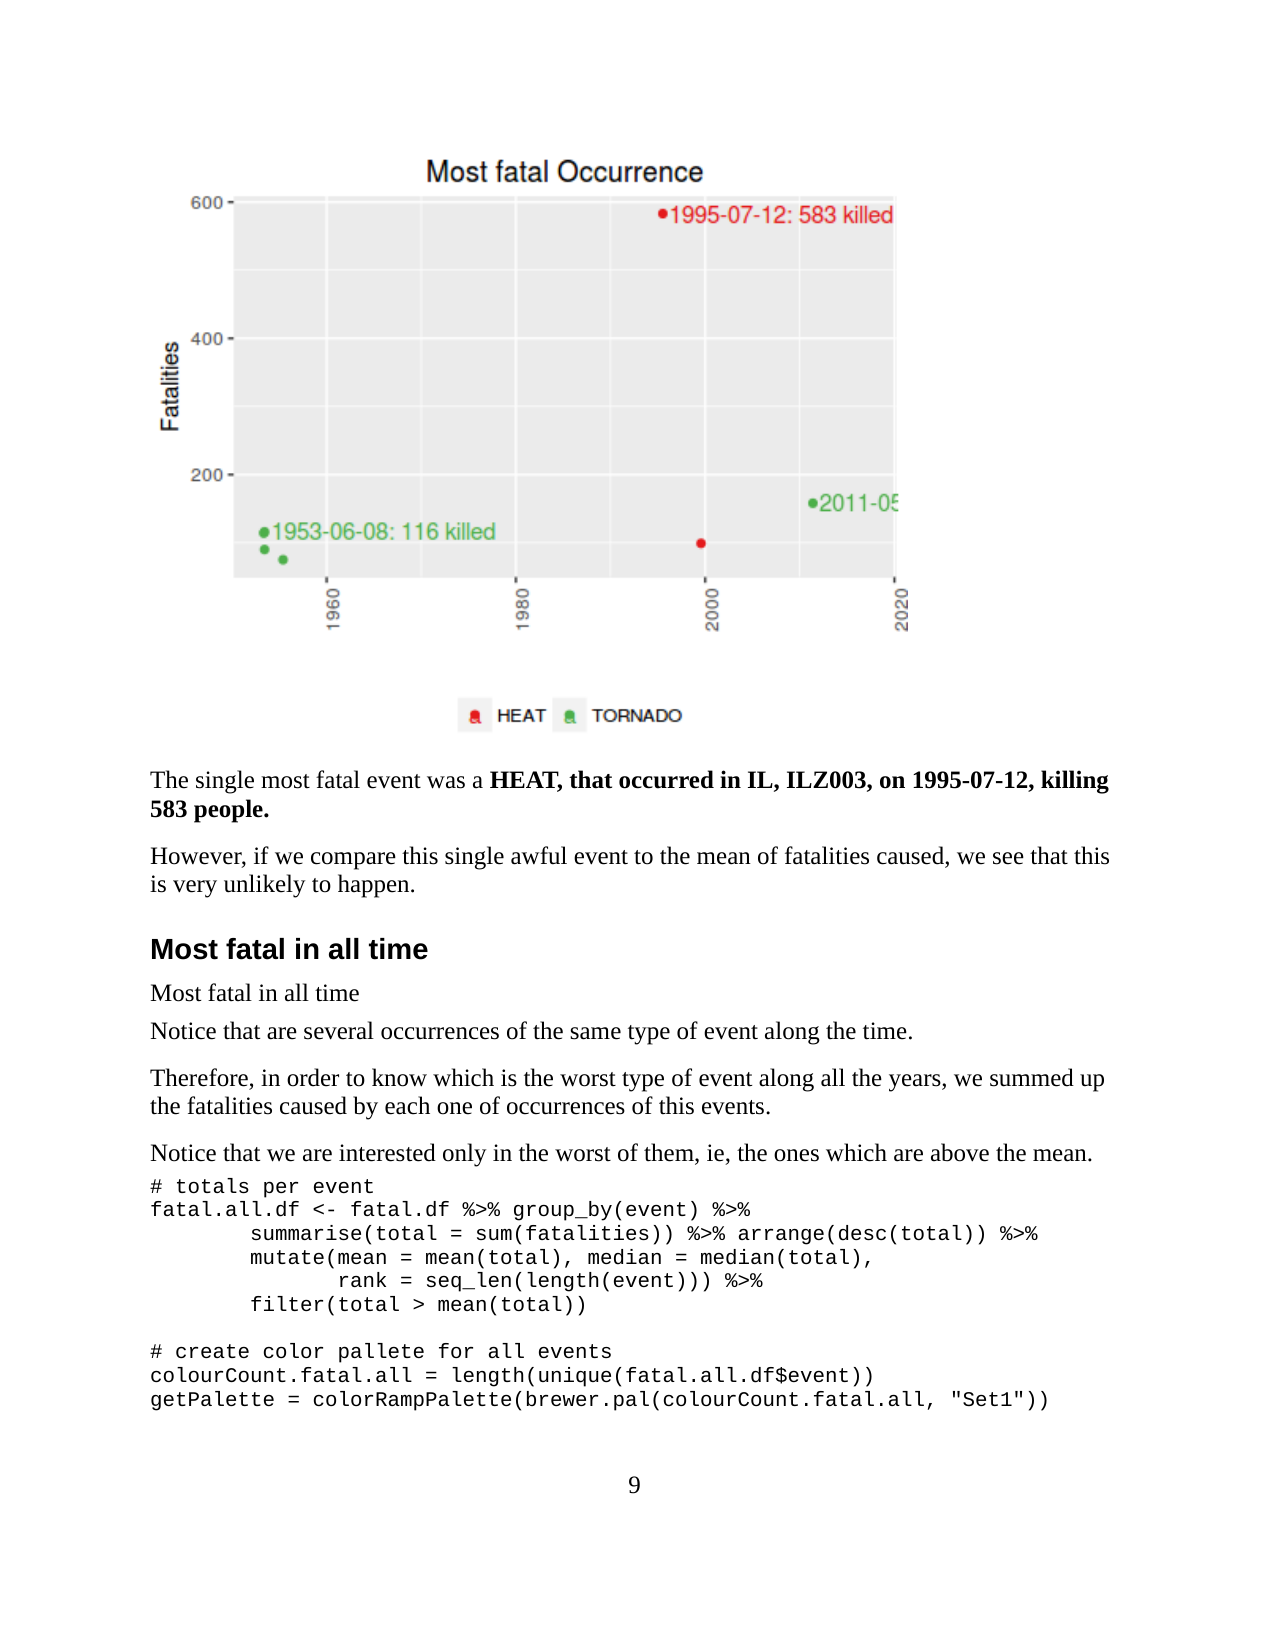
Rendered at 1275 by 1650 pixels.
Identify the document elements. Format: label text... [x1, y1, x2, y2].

text getPalette = colorRampPalette(brewer.pal(colourCount.fatal.all, "Set1")) [150, 1388, 1125, 1412]
text colourCount.fatal.all = length(unique(fatal.all.df$event)) [150, 1365, 1125, 1388]
subtitle Most fatal in all time [150, 932, 1125, 966]
text Therefore, in order to know which is the worst type of event along all the years, we summed up the fatalities caused by each one of occurrences of this events. [150, 1063, 1125, 1120]
text filter(total > mean(total)) [150, 1294, 1125, 1318]
text Notice that we are interested only in the worst of them, ie, the ones which are above the mean. [150, 1138, 1125, 1167]
text # totals per event [150, 1176, 1125, 1199]
text However, if we compare this single awful event to the mean of fatalities caused, we see that this is very unlikely to happen. [150, 841, 1125, 898]
picture [150, 150, 908, 757]
text summarise(total = sum(fatalities)) %>% arrange(desc(total)) %>% [150, 1223, 1125, 1247]
text The single most fatal event was a HEAT, that occurred in IL, ILZ003, on 1995-07-12, killing 583 people. [150, 765, 1125, 823]
text mutate(mean = mean(total), median = median(total), [150, 1247, 1125, 1270]
text Notice that are several occurrences of the same type of event along the time. [150, 1016, 1125, 1045]
text Most fatal in all time [150, 978, 1125, 1007]
text fatal.all.df <- fatal.df %>% group_by(event) %>% [150, 1199, 1125, 1223]
text # create color pallete for all events [150, 1341, 1125, 1365]
text rank = seq_len(length(event))) %>% [150, 1270, 1125, 1294]
